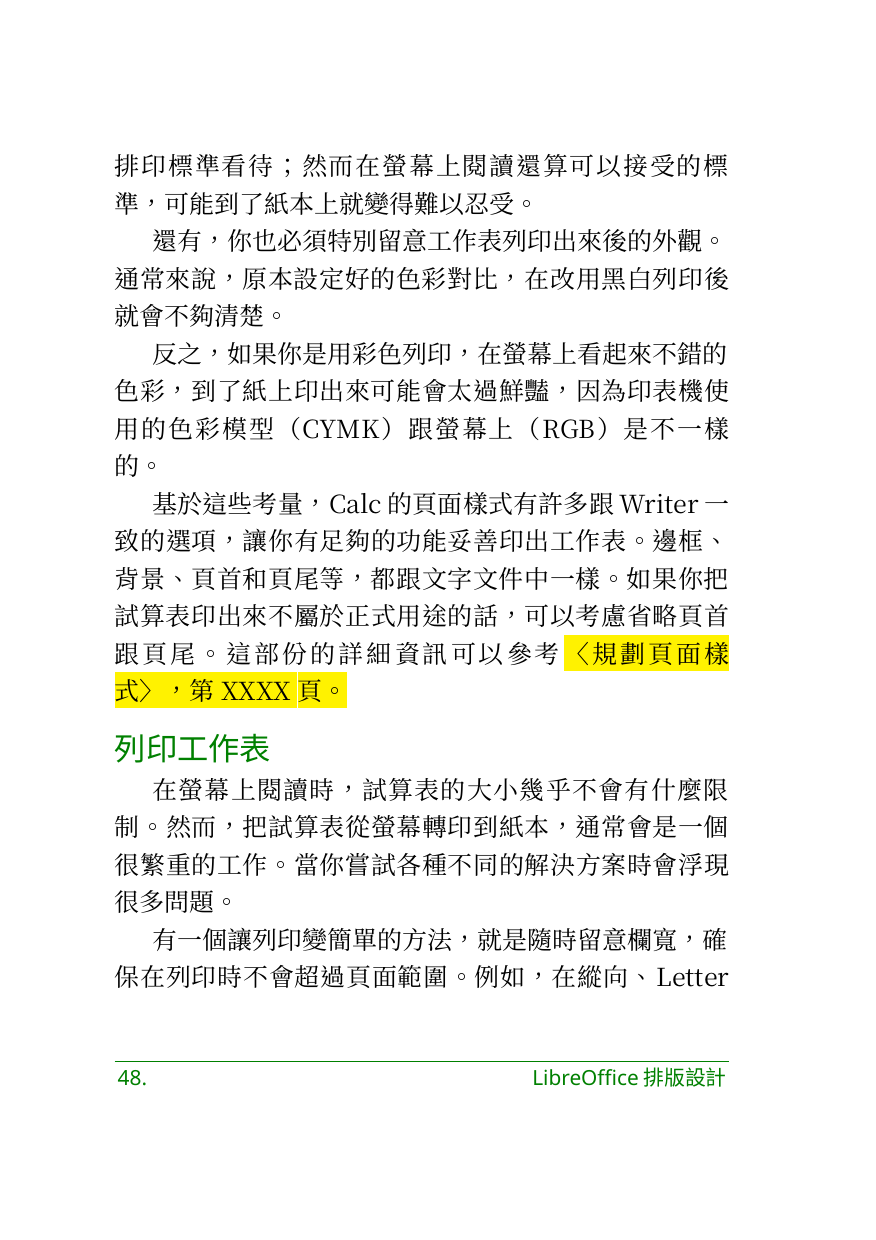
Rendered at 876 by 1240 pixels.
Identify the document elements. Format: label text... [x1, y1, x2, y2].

text 基於這些考量，Calc的頁面樣式有許多跟Writer一致的選項，讓你有足夠的功能妥善印出工作表。邊框、背景、頁首和頁尾等，都跟文字文件中一樣。如果你把試算表印出來不屬於正式用途的話，可以考慮省略頁首跟頁尾。這部份的詳細資訊可以參考〈規劃頁面樣式〉，第 XXXX 頁。 [114, 483, 729, 708]
text 反之，如果你是用彩色列印，在螢幕上看起來不錯的色彩，到了紙上印出來可能會太過鮮豔，因為印表機使用的色彩模型（CYMK）跟螢幕上（RGB）是不一樣的。 [114, 333, 729, 483]
text 排印標準看待；然而在螢幕上閱讀還算可以接受的標準，可能到了紙本上就變得難以忍受。 [114, 146, 729, 221]
text 在螢幕上閱讀時，試算表的大小幾乎不會有什麼限制。然而，把試算表從螢幕轉印到紙本，通常會是一個很繁重的工作。當你嘗試各種不同的解決方案時會浮現很多問題。 [114, 769, 729, 919]
text 還有，你也必須特別留意工作表列印出來後的外觀。通常來說，原本設定好的色彩對比，在改用黑白列印後就會不夠清楚。 [114, 221, 729, 333]
text 有一個讓列印變簡單的方法，就是隨時留意欄寬，確保在列印時不會超過頁面範圍。例如，在縱向、Letter [114, 919, 729, 994]
subtitle 列印工作表 [114, 724, 729, 769]
